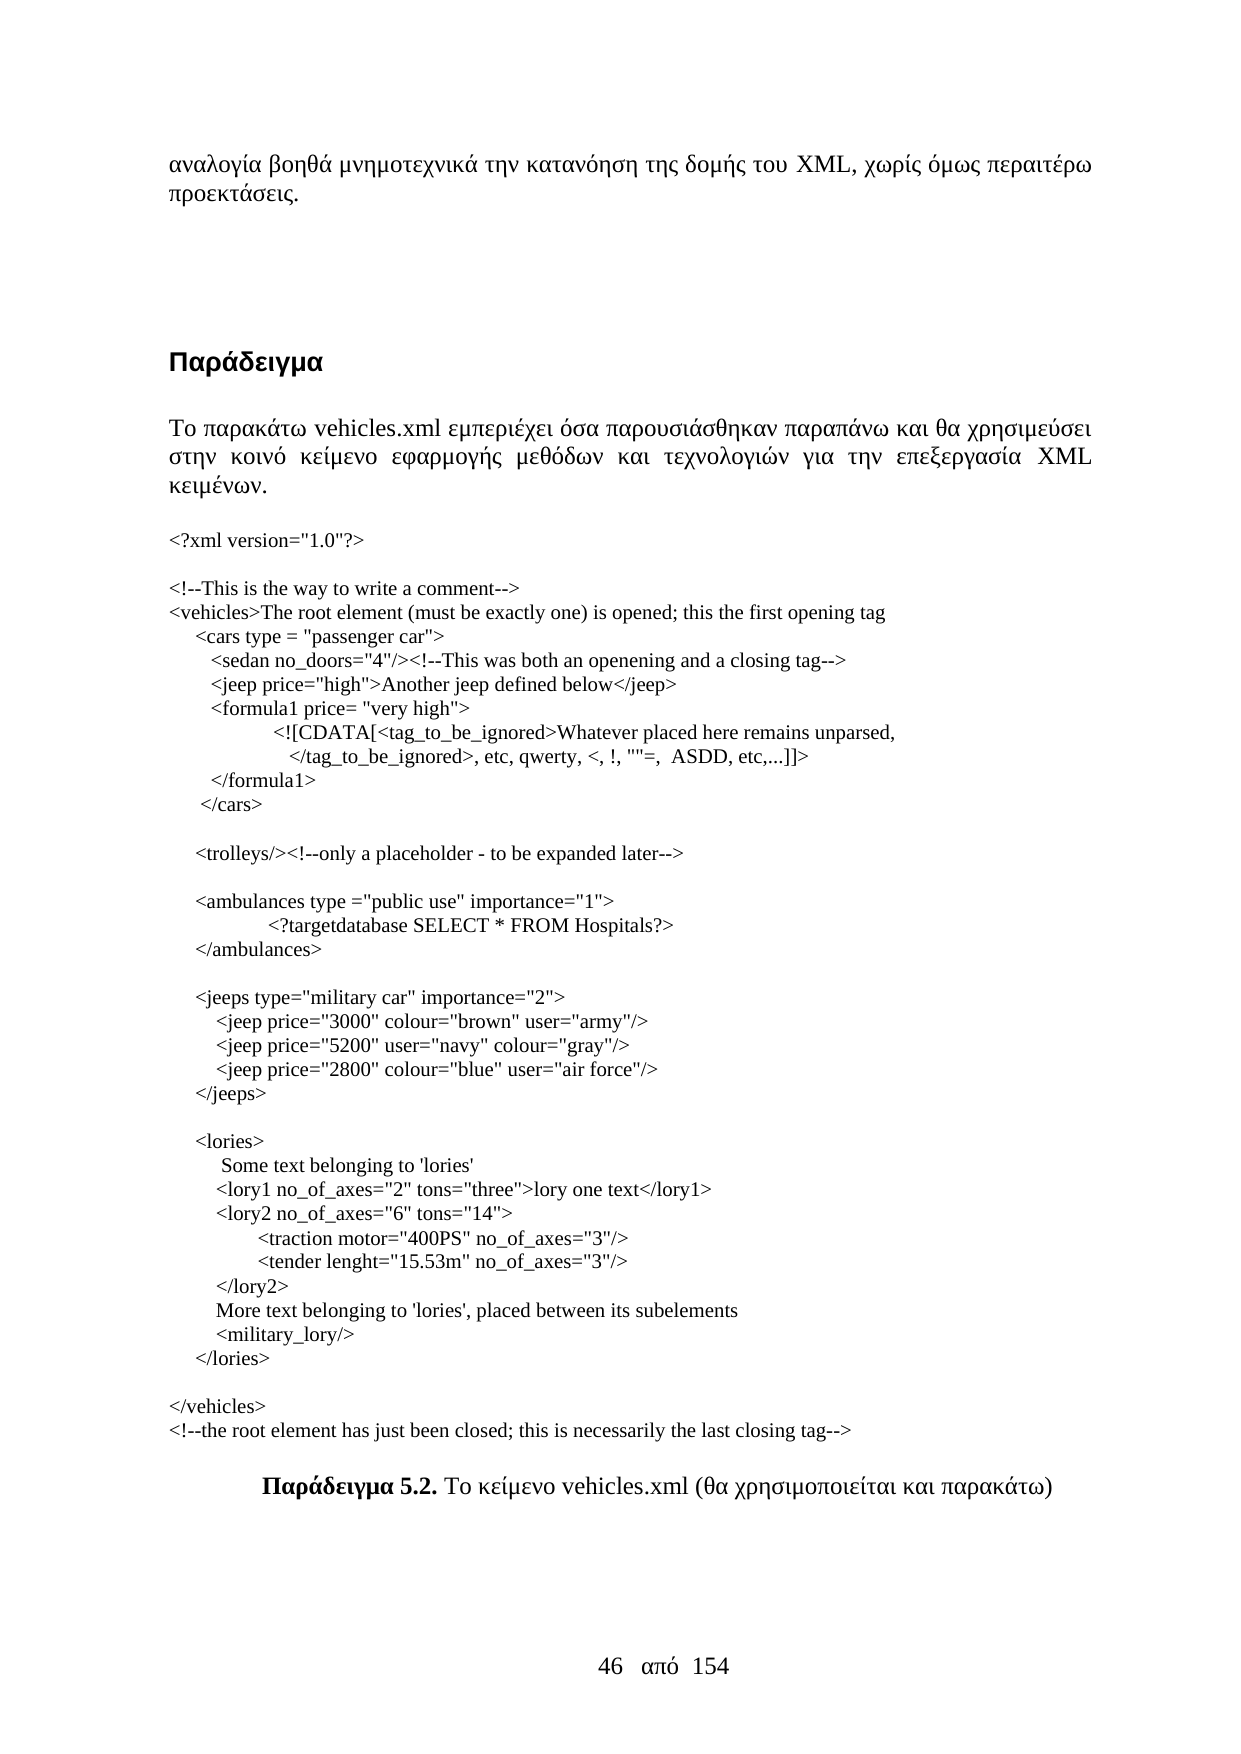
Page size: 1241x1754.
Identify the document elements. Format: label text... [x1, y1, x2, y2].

text </cars> [169, 792, 1146, 816]
text <?targetdatabase SELECT * FROM Hospitals?> [169, 913, 1146, 937]
text </tag_to_be_ignored>, etc, qwerty, <, !, ""=, ASDD, etc,...]]> [169, 744, 1146, 768]
subtitle Παράδειγμα [169, 346, 1092, 378]
text αναλογία βοηθά μνημοτεχνικά την κατανόηση της δομής του XML, χωρίς όμως περαιτέρω προεκτάσεις. [169, 149, 1092, 206]
text <traction motor="400PS" no_of_axes="3"/> [169, 1225, 1146, 1249]
text </lory2> [169, 1273, 1146, 1298]
text Παράδειγμα 5.2. Το κείμενο vehicles.xml (θα χρησιμοποιείται και παρακάτω) [169, 1471, 1146, 1499]
text <cars type = "passenger car"> [169, 624, 1146, 648]
text <jeep price="3000" colour="brown" user="army"/> [169, 1009, 1146, 1033]
text <?xml version="1.0"?> [169, 528, 1146, 552]
text Some text belonging to 'lories' [169, 1153, 1146, 1177]
text <trolleys/><!--only a placeholder - to be expanded later--> [169, 840, 1146, 864]
text <jeep price="5200" user="navy" colour="gray"/> [169, 1033, 1146, 1057]
text <!--the root element has just been closed; this is necessarily the last closing tag--> [169, 1418, 1146, 1442]
text <lories> [169, 1129, 1146, 1153]
text </vehicles> [169, 1394, 1146, 1418]
text <lory1 no_of_axes="2" tons="three">lory one text</lory1> [169, 1177, 1146, 1201]
text </ambulances> [169, 937, 1146, 961]
text <ambulances type ="public use" importance="1"> [169, 888, 1146, 913]
text More text belonging to 'lories', placed between its subelements [169, 1298, 1146, 1322]
text <formula1 price= "very high"> [169, 696, 1146, 720]
text <jeeps type="military car" importance="2"> [169, 985, 1146, 1009]
text <jeep price="high">Another jeep defined below</jeep> [169, 672, 1146, 696]
text </lories> [169, 1346, 1146, 1370]
text <![CDATA[<tag_to_be_ignored>Whatever placed here remains unparsed, [169, 720, 1146, 744]
text <tender lenght="15.53m" no_of_axes="3"/> [169, 1249, 1146, 1273]
text <military_lory/> [169, 1322, 1146, 1346]
text <jeep price="2800" colour="blue" user="air force"/> [169, 1057, 1146, 1081]
text </formula1> [169, 768, 1146, 792]
text </jeeps> [169, 1081, 1146, 1105]
text <lory2 no_of_axes="6" tons="14"> [169, 1201, 1146, 1225]
text <!--This is the way to write a comment--> [169, 576, 1146, 600]
text Το παρακάτω vehicles.xml εμπεριέχει όσα παρουσιάσθηκαν παραπάνω και θα χρησιμεύσει στην κοινό κείμενο εφαρμογής μεθόδων και τεχνολογιών για την επεξεργασία XML κειμένων. [169, 413, 1092, 499]
text <sedan no_doors="4"/><!--This was both an openening and a closing tag--> [169, 648, 1146, 672]
text <vehicles>The root element (must be exactly one) is opened; this the first opening tag [169, 600, 1146, 624]
